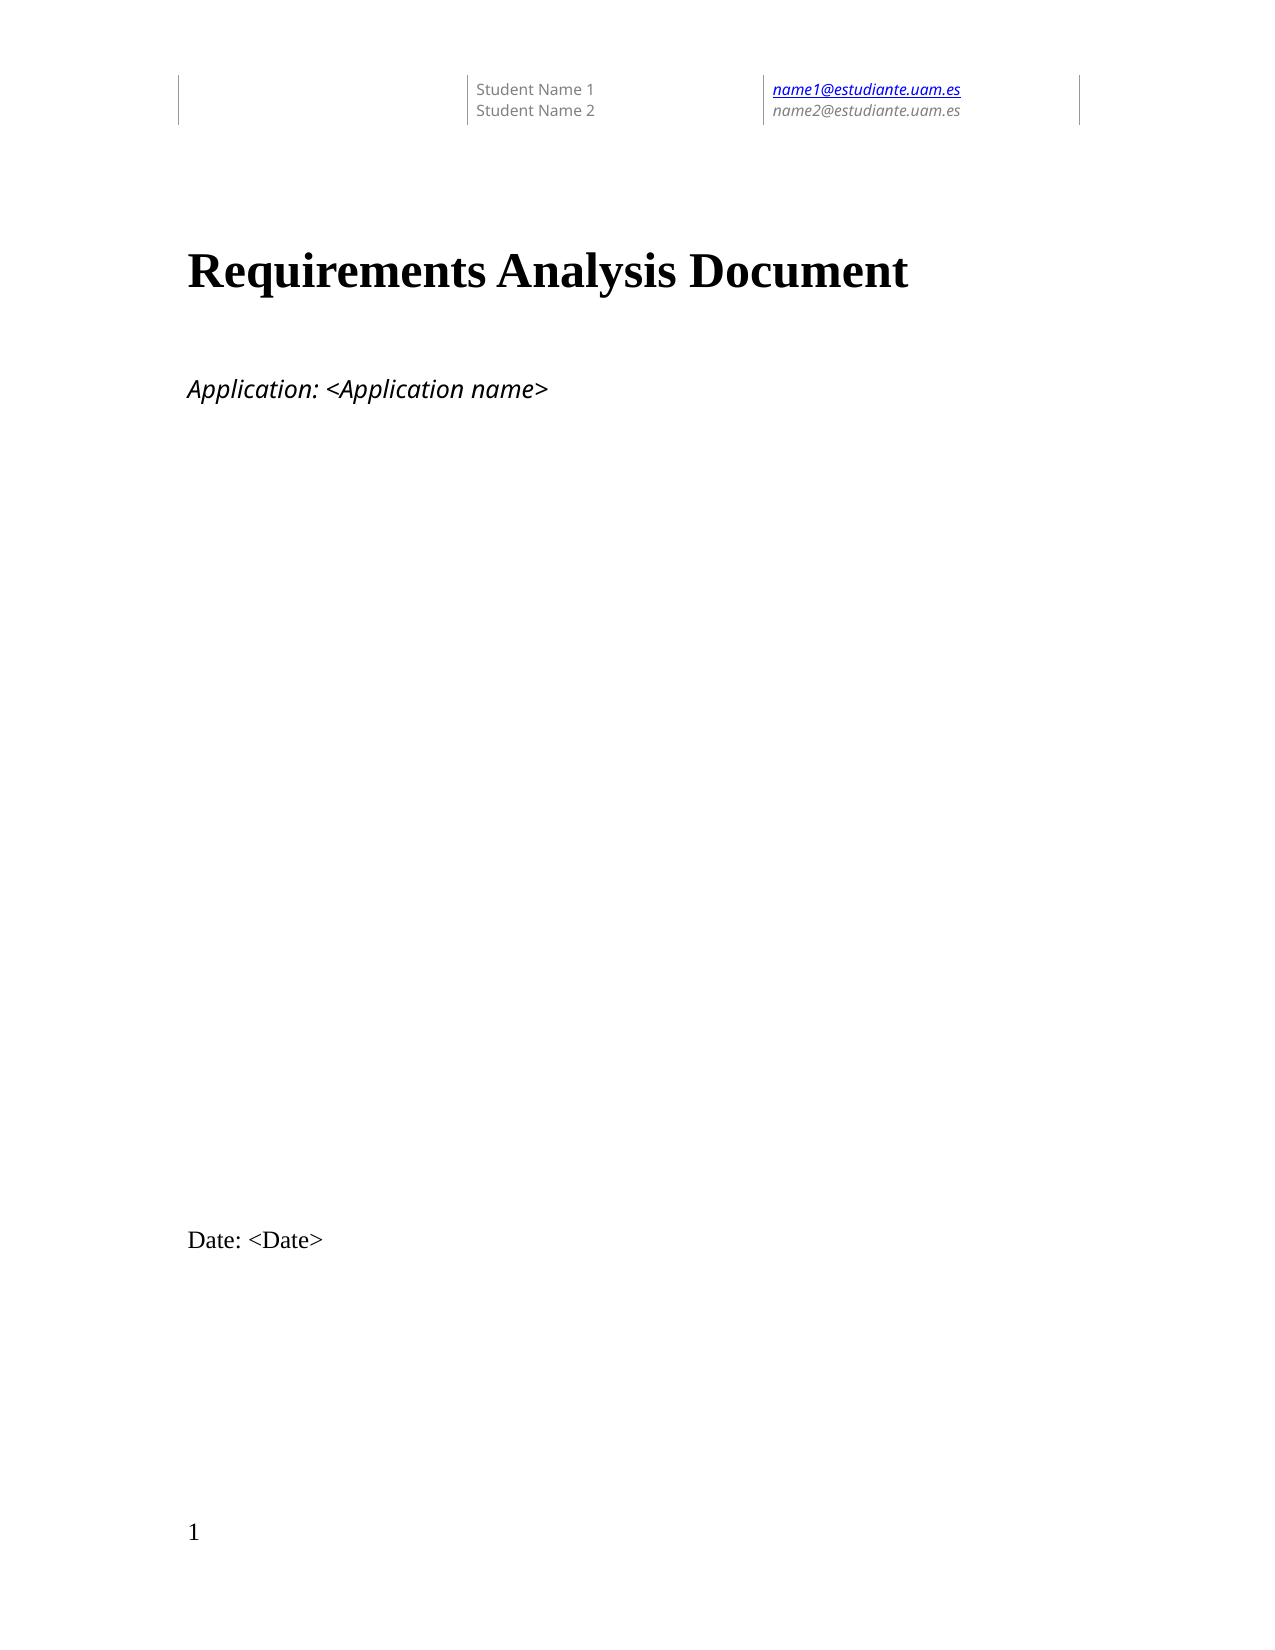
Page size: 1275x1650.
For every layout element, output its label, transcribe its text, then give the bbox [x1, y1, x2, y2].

text Date: <Date> [187, 1225, 1087, 1254]
subtitle Requirements Analysis Document [187, 241, 1087, 298]
subtitle Application: <Application name> [187, 372, 1087, 406]
